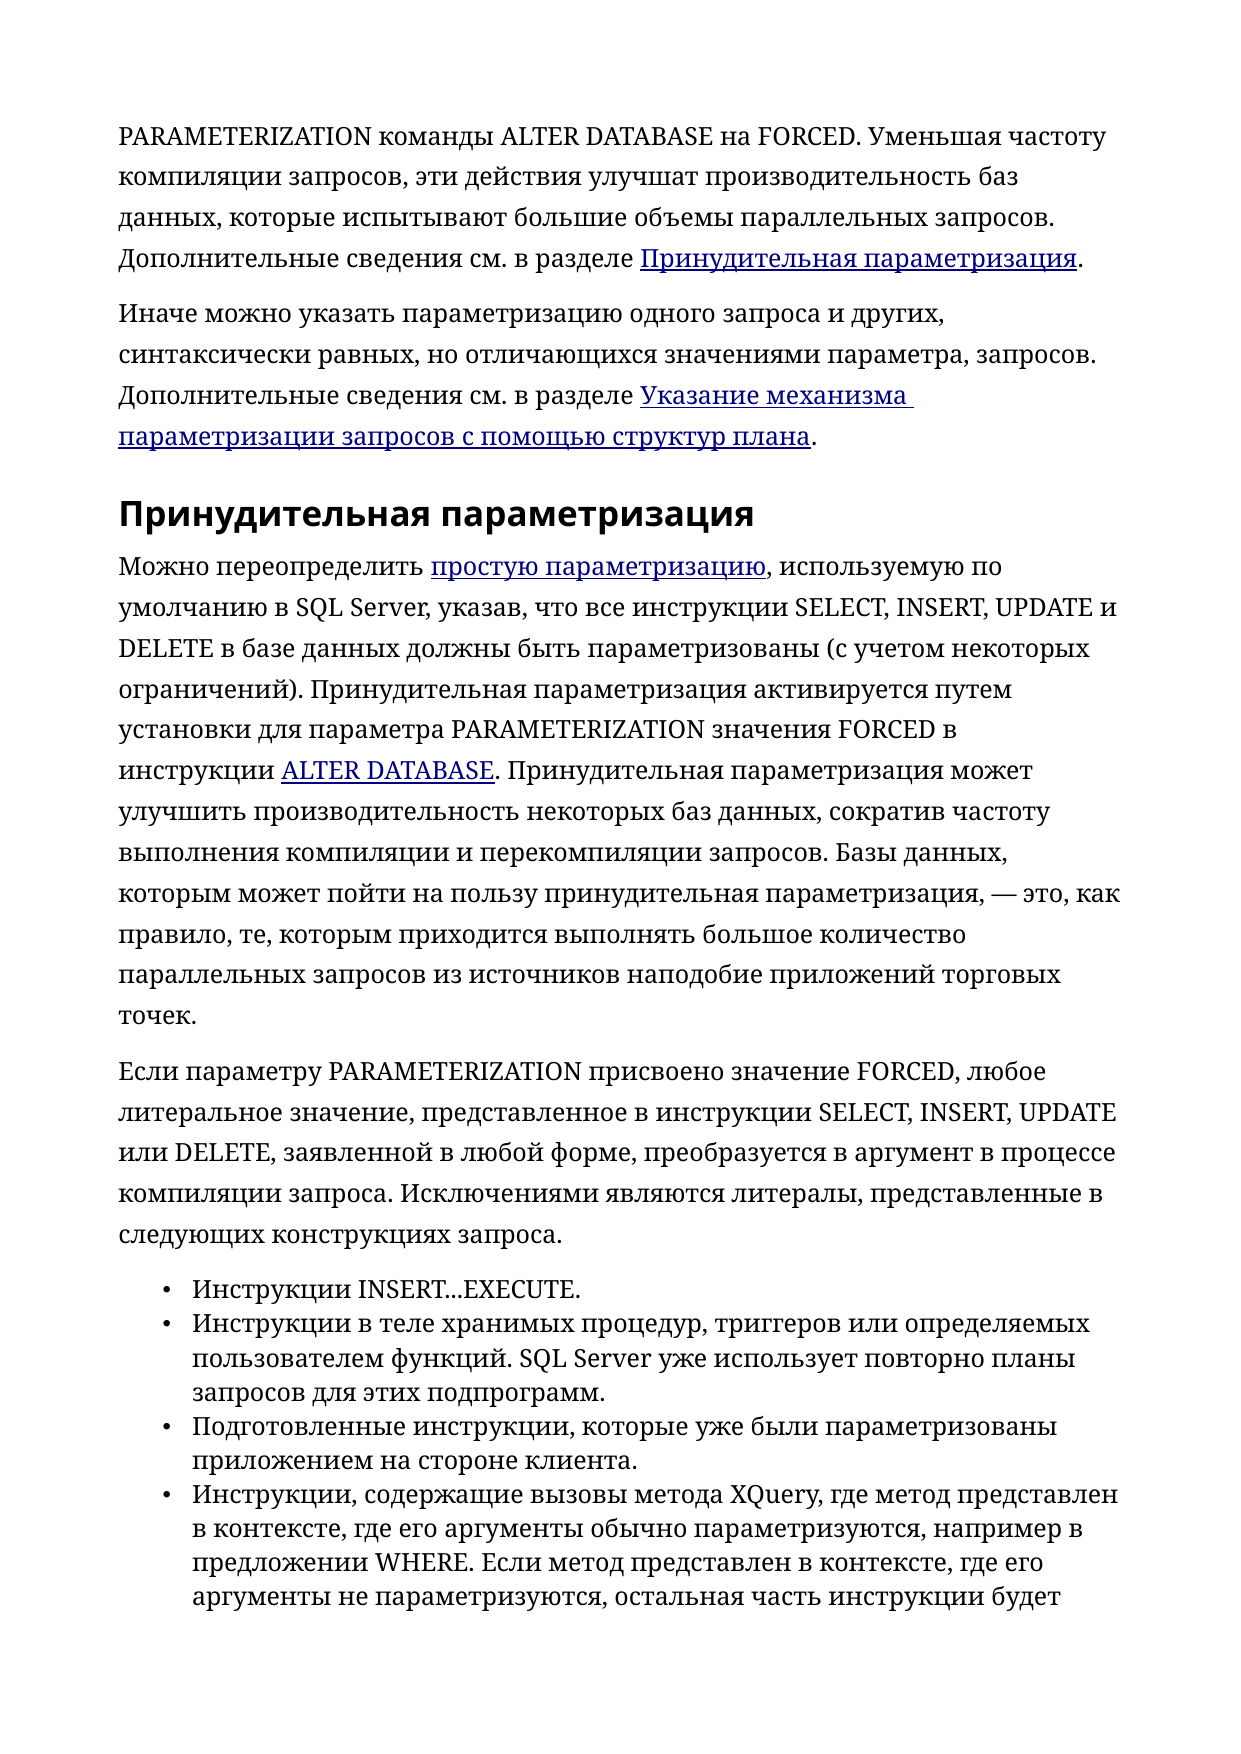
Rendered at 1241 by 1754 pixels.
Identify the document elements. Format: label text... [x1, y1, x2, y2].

list Инструкции INSERT...EXECUTE. [162, 1272, 1122, 1306]
list Инструкции в теле хранимых процедур, триггеров или определяемых пользователем функций. SQL Server уже использует повторно планы запросов для этих подпрограмм. [162, 1306, 1122, 1408]
text Можно переопределить простую параметризацию, используемую по умолчанию в SQL Server, указав, что все инструкции SELECT, INSERT, UPDATE и DELETE в базе данных должны быть параметризованы (с учетом некоторых ограничений). Принудительная параметризация активируется путем установки для параметра PARAMETERIZATION значения FORCED в инструкции ALTER DATABASE. Принудительная параметризация может улучшить производительность некоторых баз данных, сократив частоту выполнения компиляции и перекомпиляции запросов. Базы данных, которым может пойти на пользу принудительная параметризация, — это, как правило, те, которым приходится выполнять большое количество параллельных запросов из источников наподобие приложений торговых точек. [118, 549, 1122, 1032]
text PARAMETERIZATION команды ALTER DATABASE на FORCED. Уменьшая частоту компиляции запросов, эти действия улучшат производительность баз данных, которые испытывают большие объемы параллельных запросов. Дополнительные сведения см. в разделе Принудительная параметризация. [118, 118, 1122, 275]
list Подготовленные инструкции, которые уже были параметризованы приложением на стороне клиента. [162, 1408, 1122, 1476]
subtitle Принудительная параметризация [118, 488, 1122, 536]
text Если параметру PARAMETERIZATION присвоено значение FORCED, любое литеральное значение, представленное в инструкции SELECT, INSERT, UPDATE или DELETE, заявленной в любой форме, преобразуется в аргумент в процессе компиляции запроса. Исключениями являются литералы, представленные в следующих конструкциях запроса. [118, 1053, 1122, 1251]
text Иначе можно указать параметризацию одного запроса и других, синтаксически равных, но отличающихся значениями параметра, запросов. Дополнительные сведения см. в разделе Указание механизма параметризации запросов с помощью структур плана. [118, 296, 1122, 453]
list Инструкции, содержащие вызовы метода XQuery, где метод представлен в контексте, где его аргументы обычно параметризуются, например в предложении WHERE. Если метод представлен в контексте, где его аргументы не параметризуются, остальная часть инструкции будет [162, 1476, 1122, 1613]
